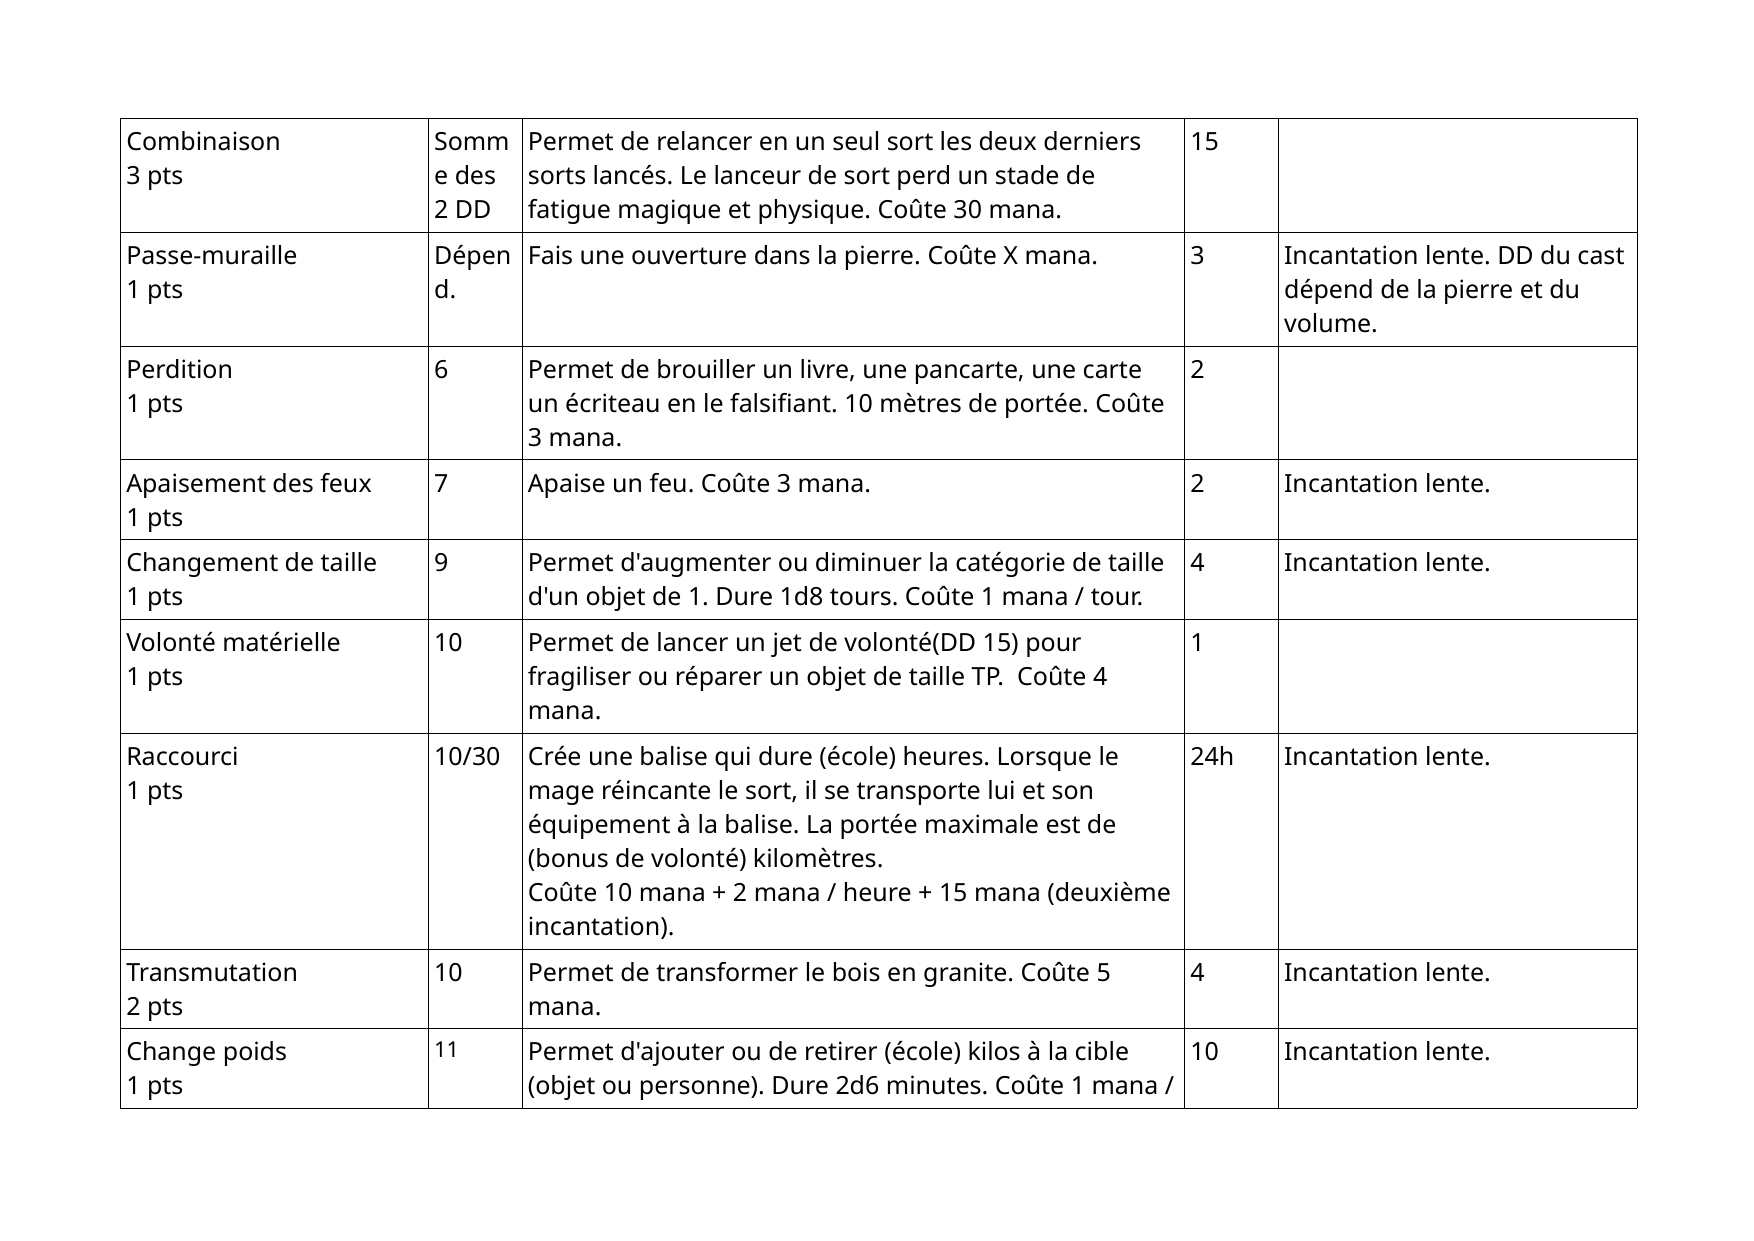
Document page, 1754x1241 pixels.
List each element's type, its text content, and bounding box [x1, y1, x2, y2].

table_cell Volonté matérielle 1 pts [121, 620, 428, 732]
table_cell Dépend. [429, 233, 522, 346]
table_cell 9 [429, 540, 522, 619]
table_cell Raccourci 1 pts [121, 734, 428, 948]
table_cell 10 [429, 950, 522, 1028]
table_cell Transmutation 2 pts [121, 950, 428, 1028]
table_cell [1279, 620, 1637, 732]
table_cell Incantation lente. DD du cast dépend de la pierre et du volume. [1279, 233, 1637, 346]
table_cell [1279, 347, 1637, 459]
table_cell Changement de taille 1 pts [121, 540, 428, 619]
table_cell 2 [1185, 347, 1278, 459]
table_cell Somme des 2 DD [429, 119, 522, 232]
table_cell 4 [1185, 950, 1278, 1028]
table_cell Incantation lente. [1279, 1029, 1637, 1108]
table_cell Combinaison 3 pts [121, 119, 428, 232]
table_cell Permet de brouiller un livre, une pancarte, une carte un écriteau en le falsifiant. 10 mètres de portée. Coûte 3 mana. [523, 347, 1184, 459]
table_cell 1 [1185, 620, 1278, 732]
table_cell 3 [1185, 233, 1278, 346]
table_cell Passe-muraille 1 pts [121, 233, 428, 346]
table_cell 24h [1185, 734, 1278, 948]
table_cell Change poids 1 pts [121, 1029, 428, 1108]
table_cell Permet de relancer en un seul sort les deux derniers sorts lancés. Le lanceur de sort perd un stade de fatigue magique et physique. Coûte 30 mana. [523, 119, 1184, 232]
table_cell Perdition 1 pts [121, 347, 428, 459]
table_cell Permet de lancer un jet de volonté(DD 15) pour fragiliser ou réparer un objet de taille TP. Coûte 4 mana. [523, 620, 1184, 732]
table_cell Permet d'ajouter ou de retirer (école) kilos à la cible (objet ou personne). Dure 2d6 minutes. Coûte 1 mana / [523, 1029, 1184, 1108]
table_cell 6 [429, 347, 522, 459]
table_cell [1279, 119, 1637, 232]
table_cell Incantation lente. [1279, 950, 1637, 1028]
table_cell Incantation lente. [1279, 460, 1637, 539]
table_cell Incantation lente. [1279, 734, 1637, 948]
table_cell Crée une balise qui dure (école) heures. Lorsque le mage réincante le sort, il se transporte lui et son équipement à la balise. La portée maximale est de (bonus de volonté) kilomètres. Coûte 10 mana + 2 mana / heure + 15 mana (deuxième incantation). [523, 734, 1184, 948]
table_cell Fais une ouverture dans la pierre. Coûte X mana. [523, 233, 1184, 346]
table_cell Incantation lente. [1279, 540, 1637, 619]
table_cell 10 [1185, 1029, 1278, 1108]
table_cell 10/30 [429, 734, 522, 948]
table_cell Permet de transformer le bois en granite. Coûte 5 mana. [523, 950, 1184, 1028]
table_cell 7 [429, 460, 522, 539]
table_cell Apaise un feu. Coûte 3 mana. [523, 460, 1184, 539]
table_cell 15 [1185, 119, 1278, 232]
table_cell Apaisement des feux 1 pts [121, 460, 428, 539]
table_cell 2 [1185, 460, 1278, 539]
table_cell 10 [429, 620, 522, 732]
table_cell 4 [1185, 540, 1278, 619]
table_cell Permet d'augmenter ou diminuer la catégorie de taille d'un objet de 1. Dure 1d8 tours. Coûte 1 mana / tour. [523, 540, 1184, 619]
table_cell 11 [429, 1029, 522, 1108]
